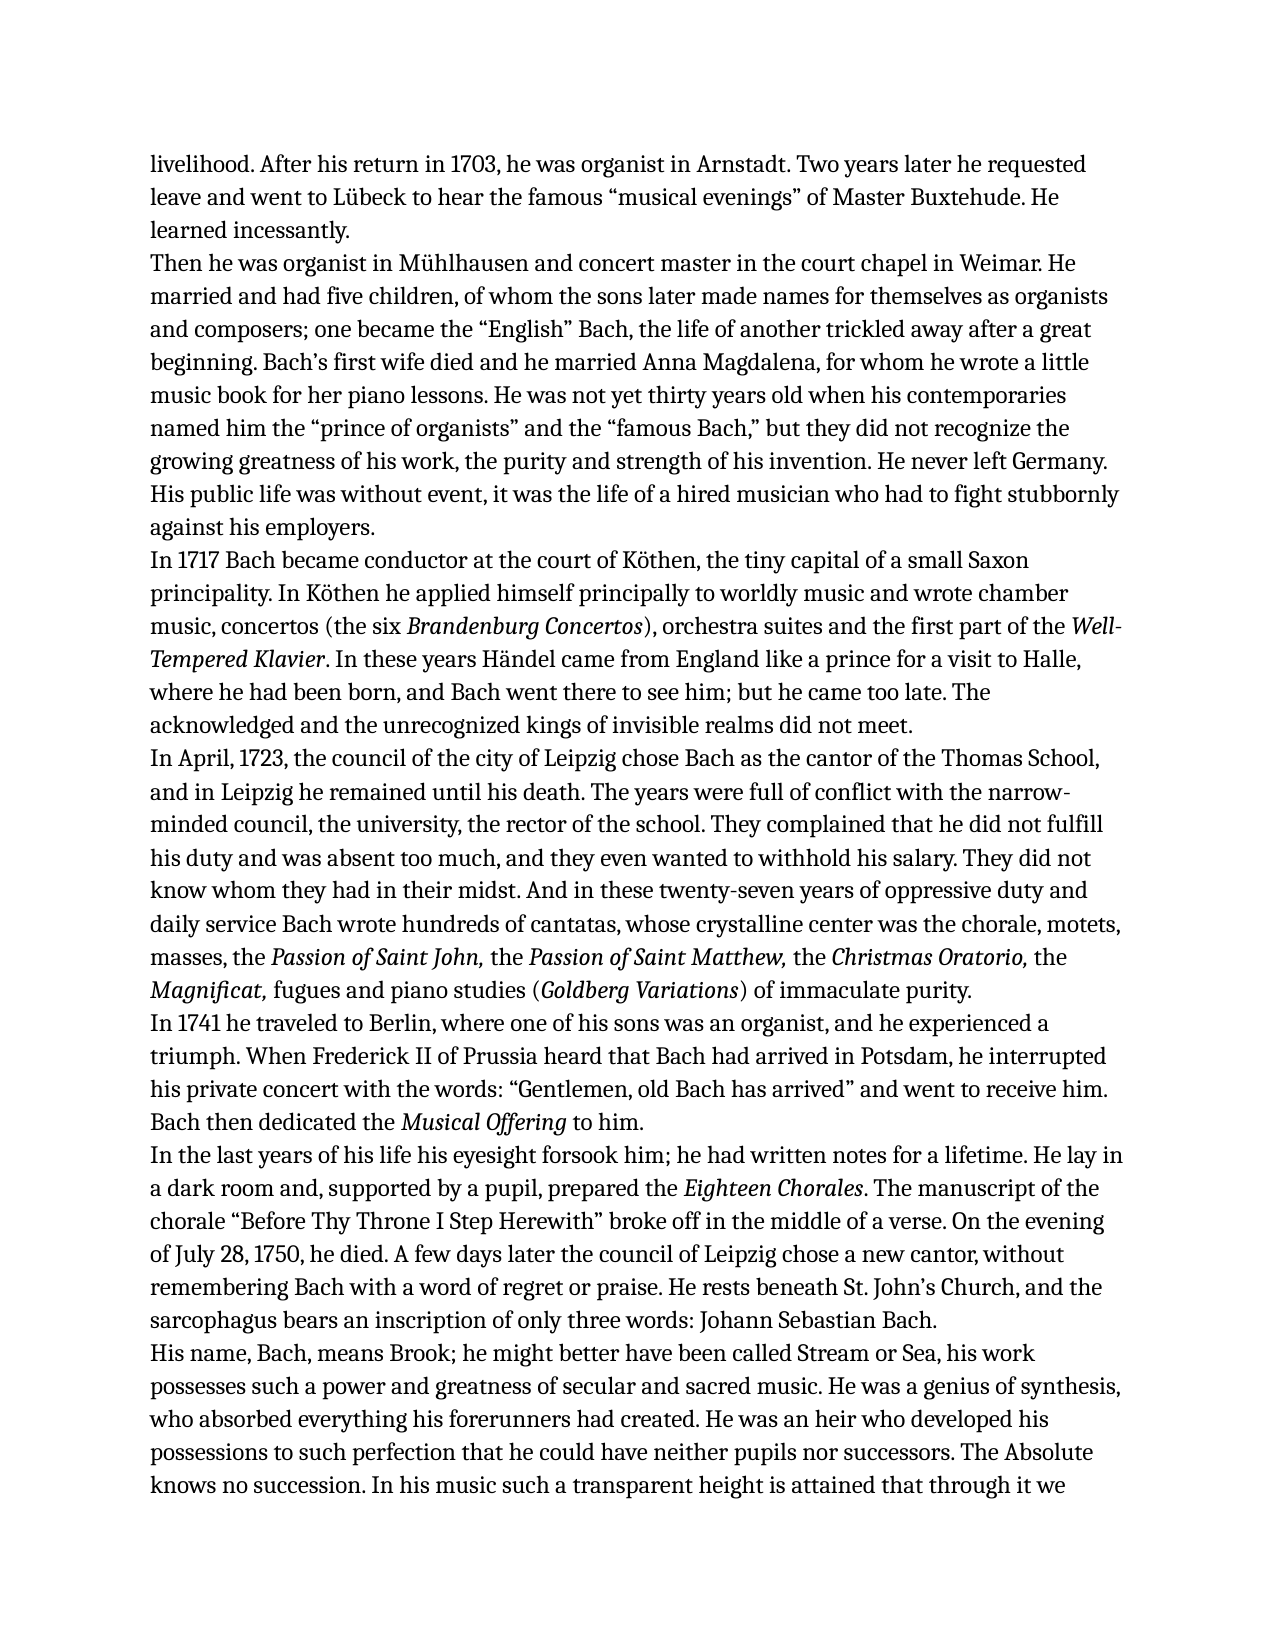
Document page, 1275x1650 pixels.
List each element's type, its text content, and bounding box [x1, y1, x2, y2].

text Then he was organist in Mühlhausen and concert master in the court chapel in Weimar. He married and had five children, of whom the sons later made names for themselves as organists and composers; one became the “English” Bach, the life of another trickled away after a great beginning. Bach’s first wife died and he married Anna Magdalena, for whom he wrote a little music book for her piano lessons. He was not yet thirty years old when his contemporaries named him the “prince of organists” and the “famous Bach,” but they did not recognize the growing greatness of his work, the purity and strength of his invention. He never left Germany. His public life was without event, it was the life of a hired musician who had to fight stubbornly against his employers. [150, 249, 1125, 542]
text In the last years of his life his eyesight forsook him; he had written notes for a lifetime. He lay in a dark room and, supported by a pupil, prepared the Eighteen Chorales. The manuscript of the chorale “Before Thy Throne I Step Herewith” broke off in the middle of a verse. On the evening of July 28, 1750, he died. A few days later the council of Leipzig chose a new cantor, without remembering Bach with a word of regret or praise. He rests beneath St. John’s Church, and the sarcophagus bears an inscription of only three words: Johann Sebastian Bach. [150, 1141, 1125, 1334]
text livelihood. After his return in 1703, he was organist in Arnstadt. Two years later he requested leave and went to Lübeck to hear the famous “musical evenings” of Master Buxtehude. He learned incessantly. [150, 150, 1125, 245]
text In April, 1723, the council of the city of Leipzig chose Bach as the cantor of the Thomas School, and in Leipzig he remained until his death. The years were full of conflict with the narrow-minded council, the university, the rector of the school. They complained that he did not fulfill his duty and was absent too much, and they even wanted to withhold his salary. They did not know whom they had in their midst. And in these twenty-seven years of oppressive duty and daily service Bach wrote hundreds of cantatas, whose crystalline center was the chorale, motets, masses, the Passion of Saint John, the Passion of Saint Matthew, the Christmas Oratorio, the Magnificat, fugues and piano studies (Goldberg Variations) of immaculate purity. [150, 744, 1125, 1004]
text In 1717 Bach became conductor at the court of Köthen, the tiny capital of a small Saxon principality. In Köthen he applied himself principally to worldly music and wrote chamber music, concertos (the six Brandenburg Concertos), orchestra suites and the first part of the Well-Tempered Klavier. In these years Händel came from England like a prince for a visit to Halle, where he had been born, and Bach went there to see him; but he came too late. The acknowledged and the unrecognized kings of invisible realms did not meet. [150, 546, 1125, 740]
text His name, Bach, means Brook; he might better have been called Stream or Sea, his work possesses such a power and greatness of secular and sacred music. He was a genius of synthesis, who absorbed everything his forerunners had created. He was an heir who developed his possessions to such perfection that he could have neither pupils nor successors. The Absolute knows no succession. In his music such a transparent height is attained that through it we revere the Inscrutable, the Eternal, Creation, God. [150, 1339, 1125, 1499]
text In 1741 he traveled to Berlin, where one of his sons was an organist, and he experienced a triumph. When Frederick II of Prussia heard that Bach had arrived in Potsdam, he interrupted his private concert with the words: “Gentlemen, old Bach has arrived” and went to receive him. Bach then dedicated the Musical Offering to him. [150, 1008, 1125, 1136]
